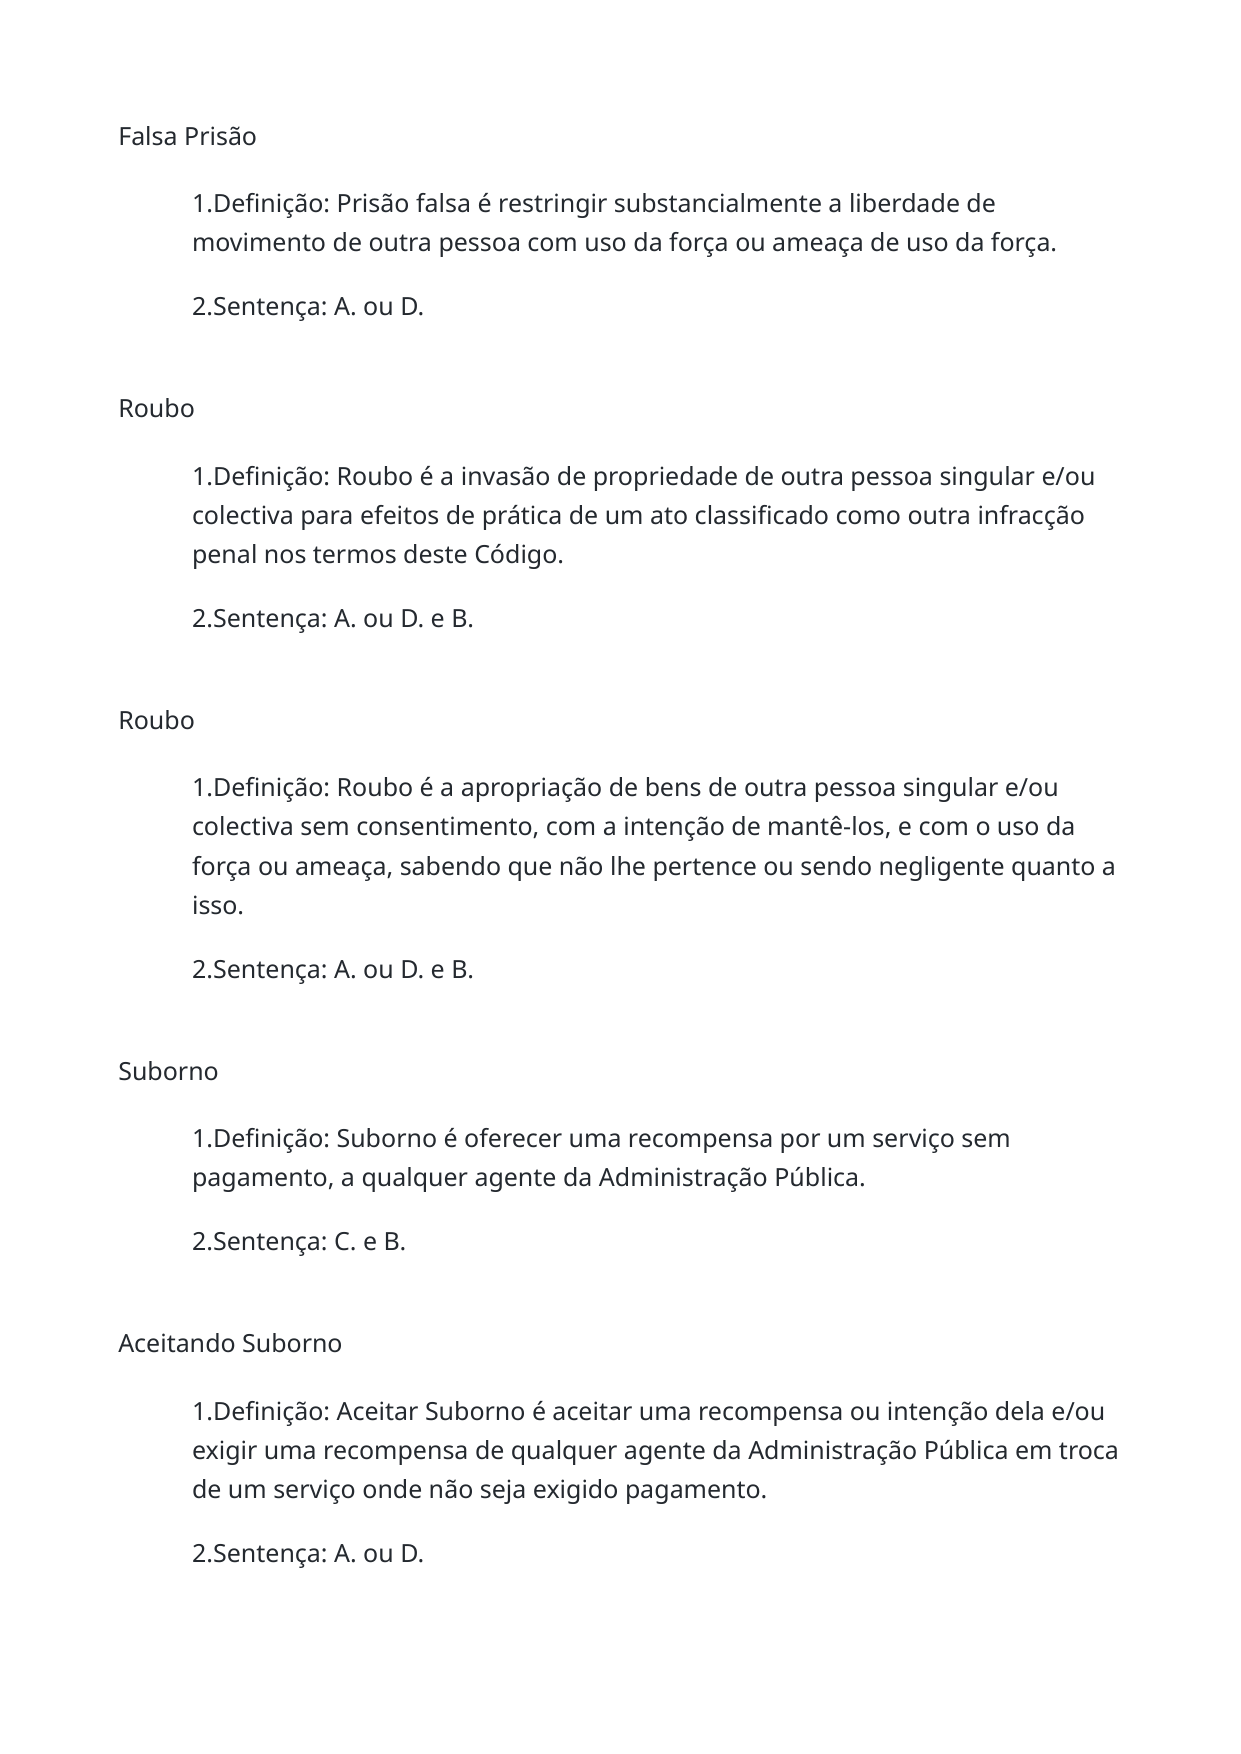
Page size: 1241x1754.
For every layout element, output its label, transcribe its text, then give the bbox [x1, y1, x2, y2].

list Definição: Prisão falsa é restringir substancialmente a liberdade de movimento de outra pessoa com uso da força ou ameaça de uso da força. [118, 186, 1122, 259]
subtitle Roubo [118, 702, 1122, 736]
list Sentença: A. ou D. e B. [118, 951, 1122, 986]
list Sentença: C. e B. [118, 1224, 1122, 1258]
list Definição: Roubo é a apropriação de bens de outra pessoa singular e/ou colectiva sem consentimento, com a intenção de mantê-los, e com o uso da força ou ameaça, sabendo que não lhe pertence ou sendo negligente quanto a isso. [118, 770, 1122, 921]
subtitle Falsa Prisão [118, 118, 1122, 152]
subtitle Aceitando Suborno [118, 1326, 1122, 1360]
list Sentença: A. ou D. [118, 289, 1122, 323]
list Definição: Roubo é a invasão de propriedade de outra pessoa singular e/ou colectiva para efeitos de prática de um ato classificado como outra infracção penal nos termos deste Código. [118, 458, 1122, 571]
list Definição: Suborno é oferecer uma recompensa por um serviço sem pagamento, a qualquer agente da Administração Pública. [118, 1121, 1122, 1194]
subtitle Roubo [118, 391, 1122, 425]
list Definição: Aceitar Suborno é aceitar uma recompensa ou intenção dela e/ou exigir uma recompensa de qualquer agente da Administração Pública em troca de um serviço onde não seja exigido pagamento. [118, 1393, 1122, 1506]
subtitle Suborno [118, 1053, 1122, 1087]
list Sentença: A. ou D. [118, 1536, 1122, 1570]
list Sentença: A. ou D. e B. [118, 601, 1122, 635]
